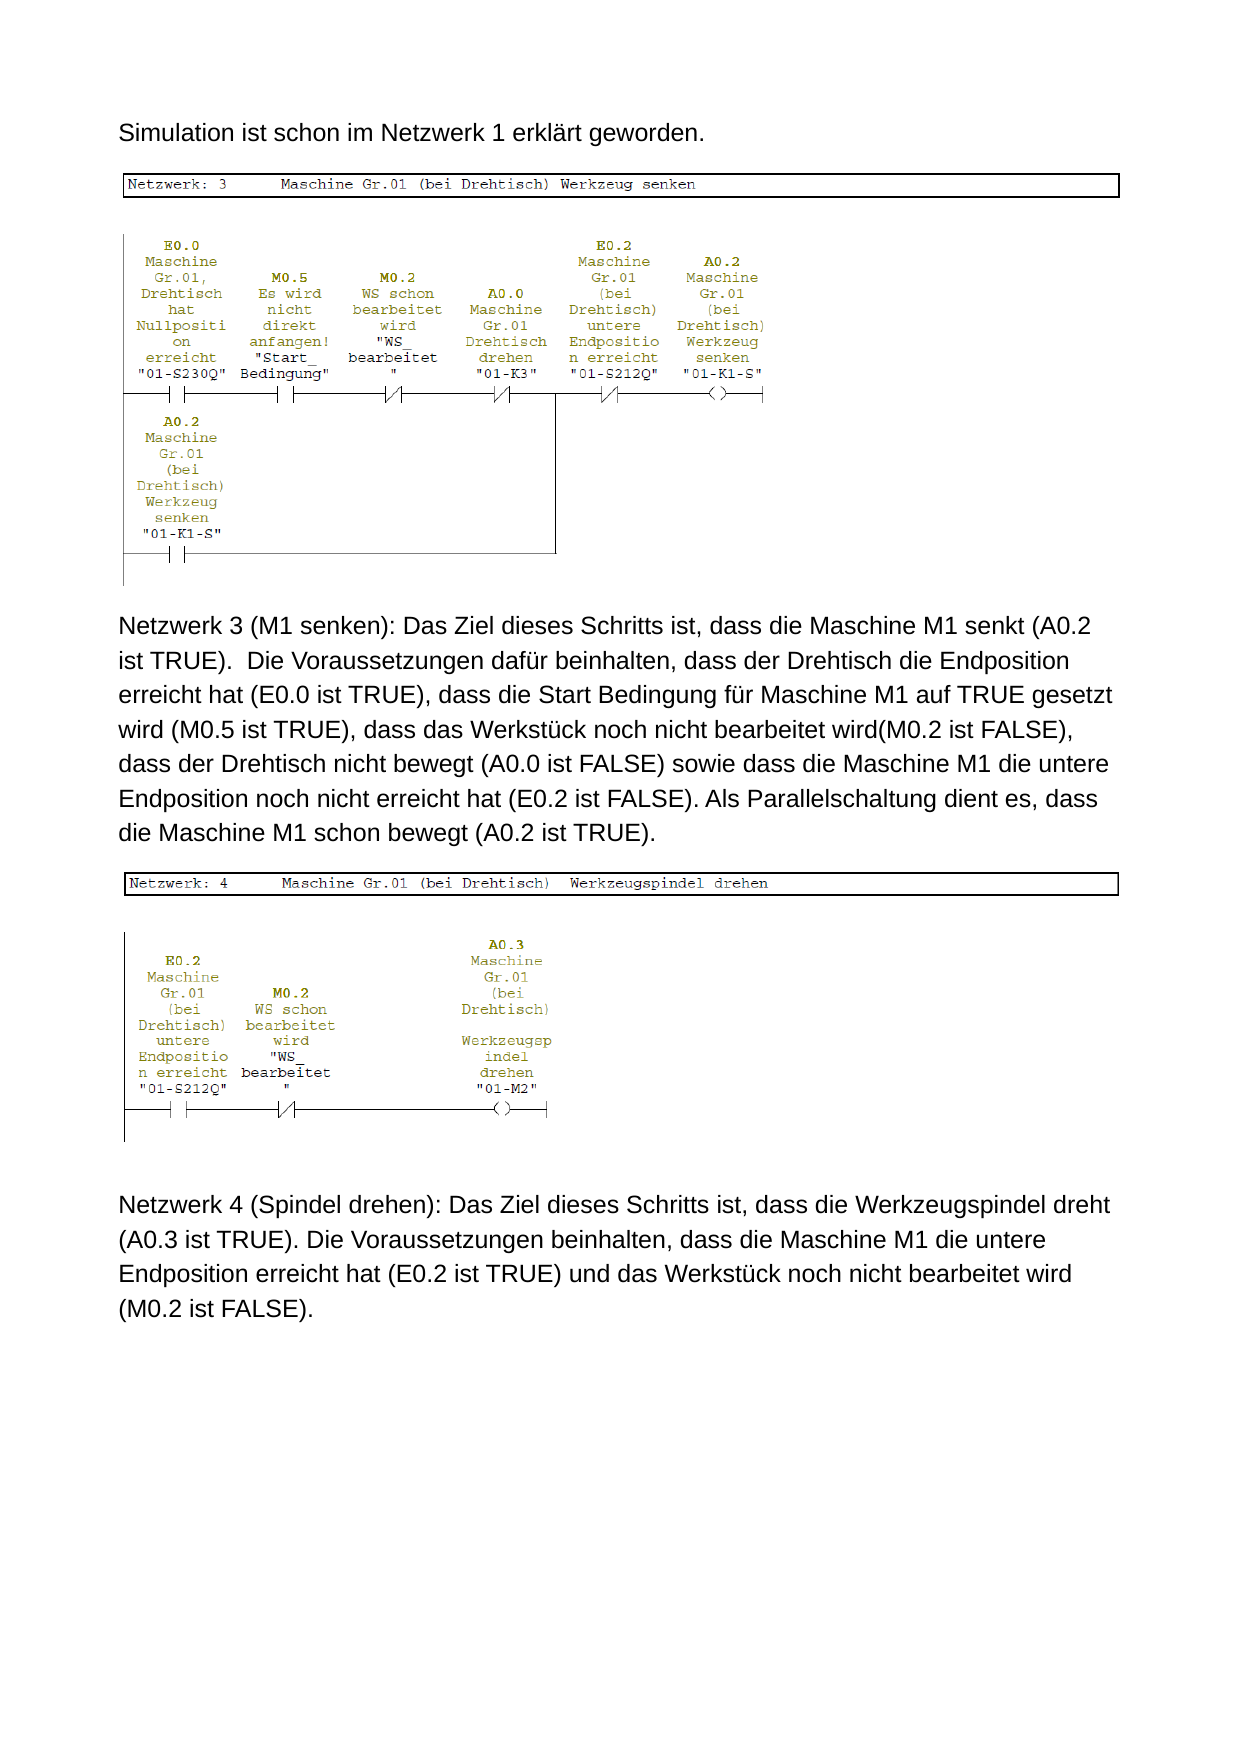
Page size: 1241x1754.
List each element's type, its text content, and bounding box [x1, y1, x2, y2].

text Simulation ist schon im Netzwerk 1 erklärt geworden. [118, 118, 1122, 147]
text Netzwerk 3 (M1 senken): Das Ziel dieses Schritts ist, dass die Maschine M1 senkt (A0.2 ist TRUE). Die Voraussetzungen dafür beinhalten, dass der Drehtisch die Endposition erreicht hat (E0.0 ist TRUE), dass die Start Bedingung für Maschine M1 auf TRUE gesetzt wird (M0.5 ist TRUE), dass das Werkstück noch nicht bearbeitet wird(M0.2 ist FALSE), dass der Drehtisch nicht bewegt (A0.0 ist FALSE) sowie dass die Maschine M1 die untere Endposition noch nicht erreicht hat (E0.2 ist FALSE). Als Parallelschaltung dient es, dass die Maschine M1 schon bewegt (A0.2 ist TRUE). [118, 611, 1122, 847]
picture [118, 167, 1123, 591]
picture [118, 867, 1123, 1146]
text Netzwerk 4 (Spindel drehen): Das Ziel dieses Schritts ist, dass die Werkzeugspindel dreht (A0.3 ist TRUE). Die Voraussetzungen beinhalten, dass die Maschine M1 die untere Endposition erreicht hat (E0.2 ist TRUE) und das Werkstück noch nicht bearbeitet wird (M0.2 ist FALSE). [118, 1191, 1122, 1323]
